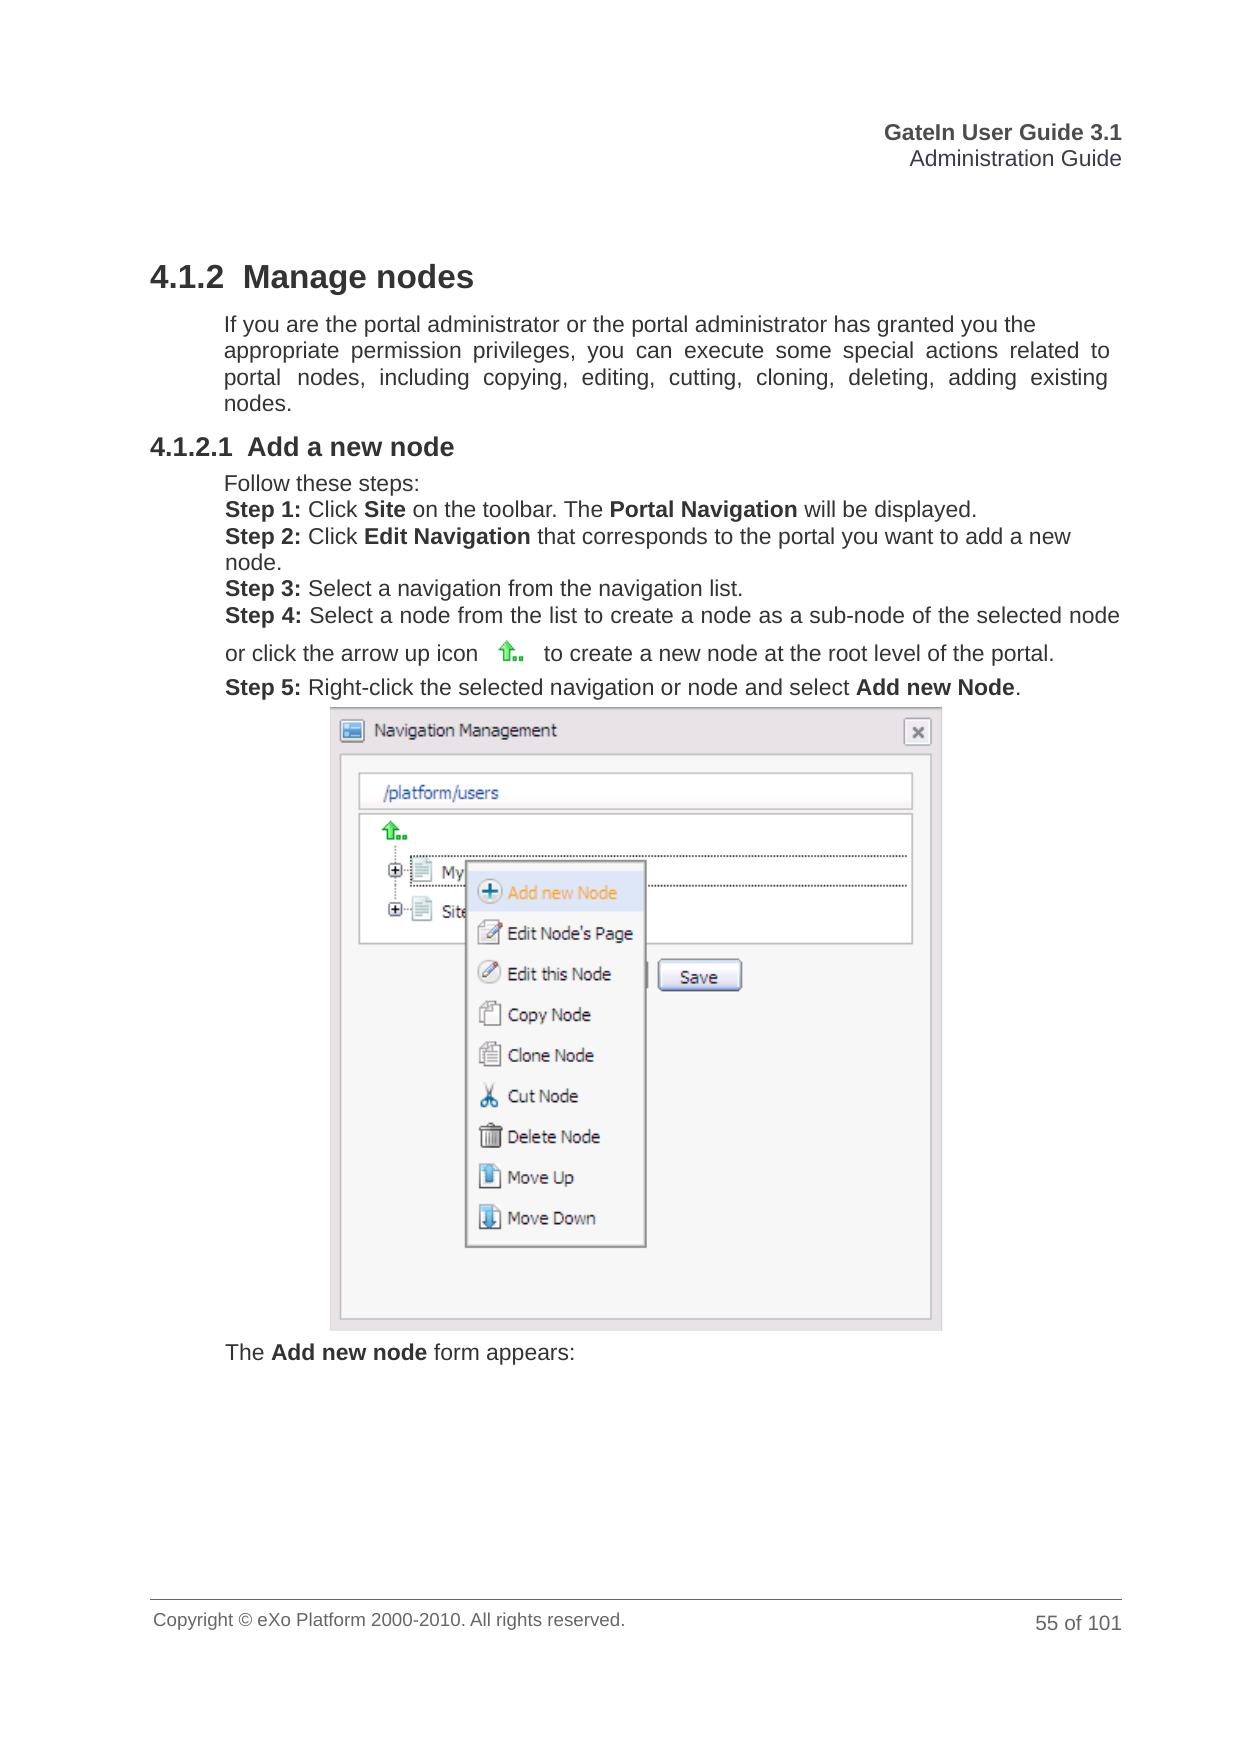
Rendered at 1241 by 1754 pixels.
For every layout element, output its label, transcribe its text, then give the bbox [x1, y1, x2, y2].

list Step 5: Right-click the selected navigation or node and select Add new Node. [187, 674, 1122, 700]
picture [329, 707, 943, 1331]
text If you are the portal administrator or the portal administrator has granted you the appropriate permission privileges, you can execute some special actions related to portal nodes, including copying, editing, cutting, cloning, deleting, adding existing nodes. [150, 311, 1122, 416]
subtitle Manage nodes [150, 257, 1122, 296]
text Follow these steps: [150, 470, 1122, 496]
list Step 1: Click Site on the toolbar. The Portal Navigation will be displayed. [187, 496, 1122, 523]
list Step 4: Select a node from the list to create a node as a sub-node of the selected node or click the arrow up icon to create a new node at the root level of the portal. [187, 602, 1122, 674]
list The Add new node form appears: [187, 700, 1122, 1365]
list Step 2: Click Edit Navigation that corresponds to the portal you want to add a new node. [187, 523, 1122, 575]
list Step 3: Select a navigation from the navigation list. [187, 575, 1122, 602]
picture [492, 635, 530, 667]
subtitle Add a new node [150, 431, 1122, 462]
